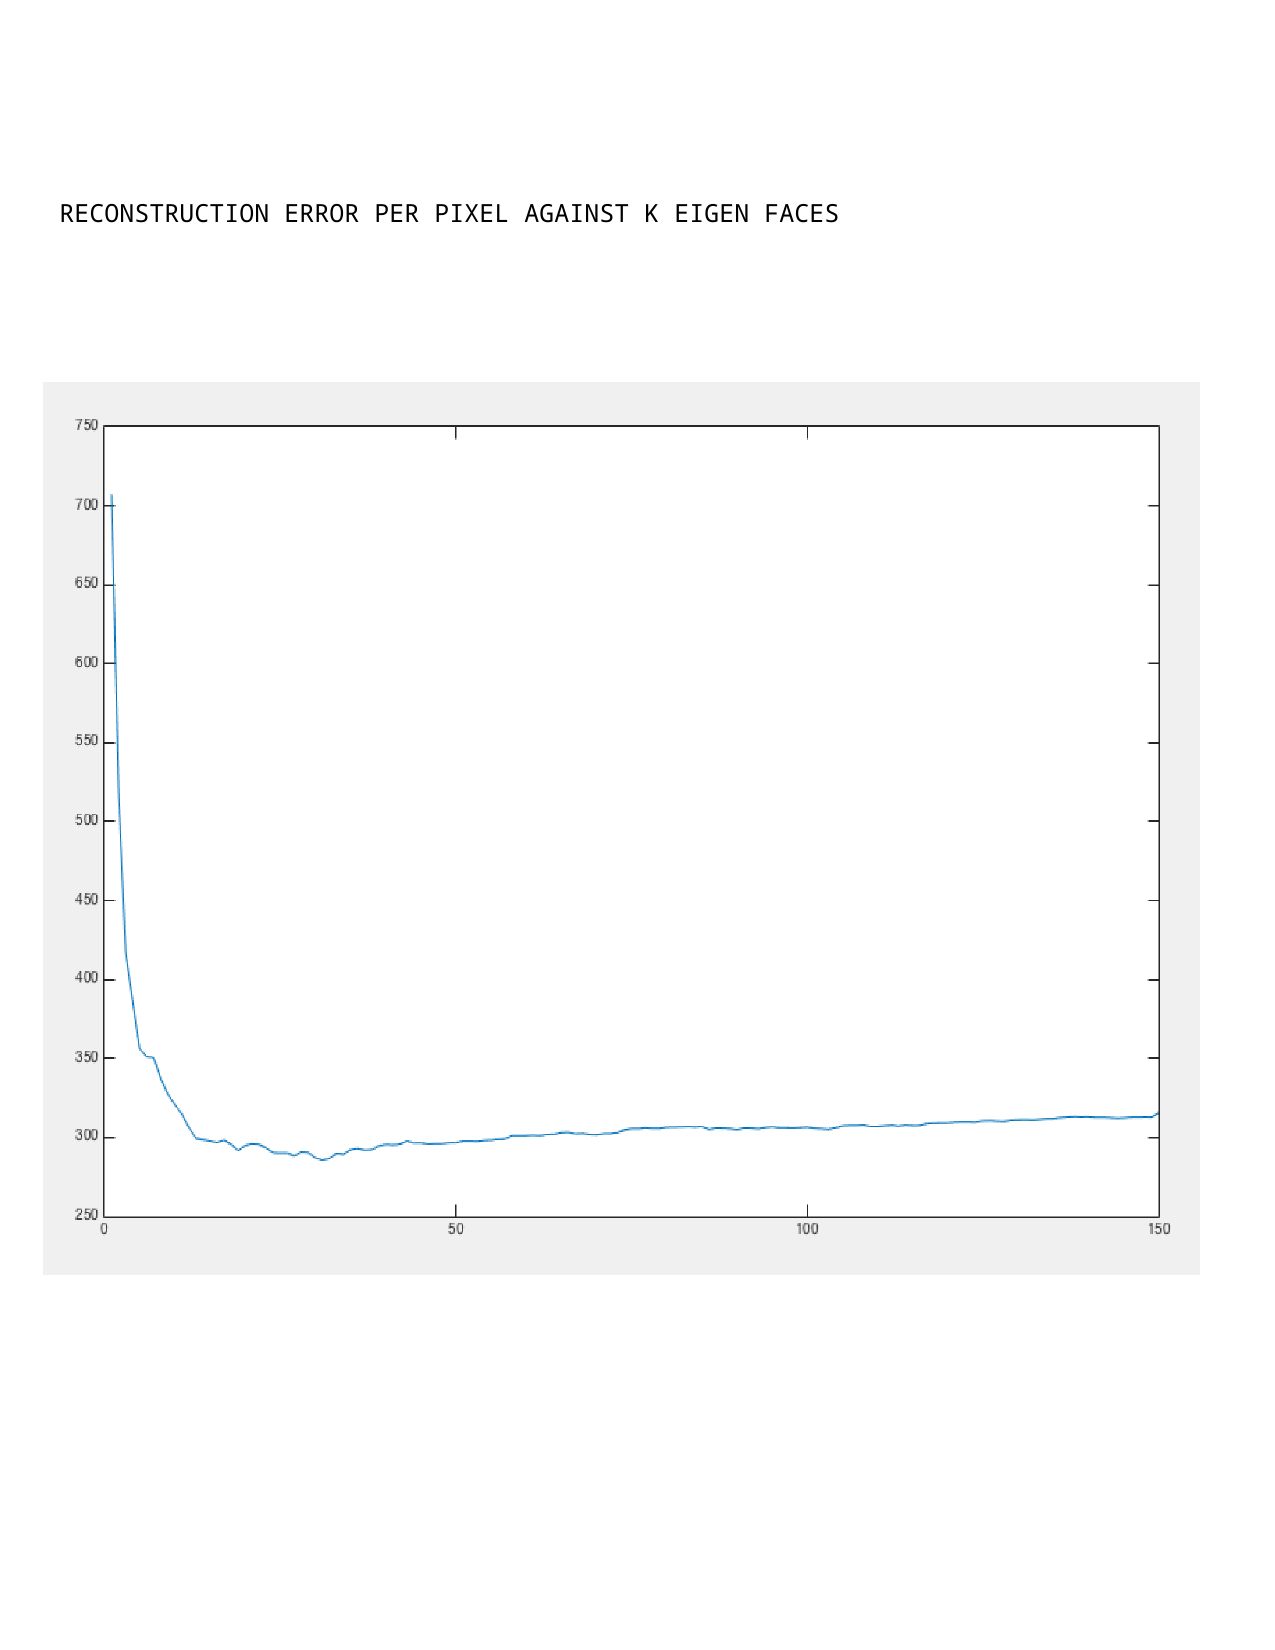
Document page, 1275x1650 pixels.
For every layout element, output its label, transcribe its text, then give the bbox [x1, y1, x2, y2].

text RECONSTRUCTION ERROR PER PIXEL AGAINST K EIGEN FACES [59, 195, 1216, 229]
picture [43, 382, 1200, 1275]
